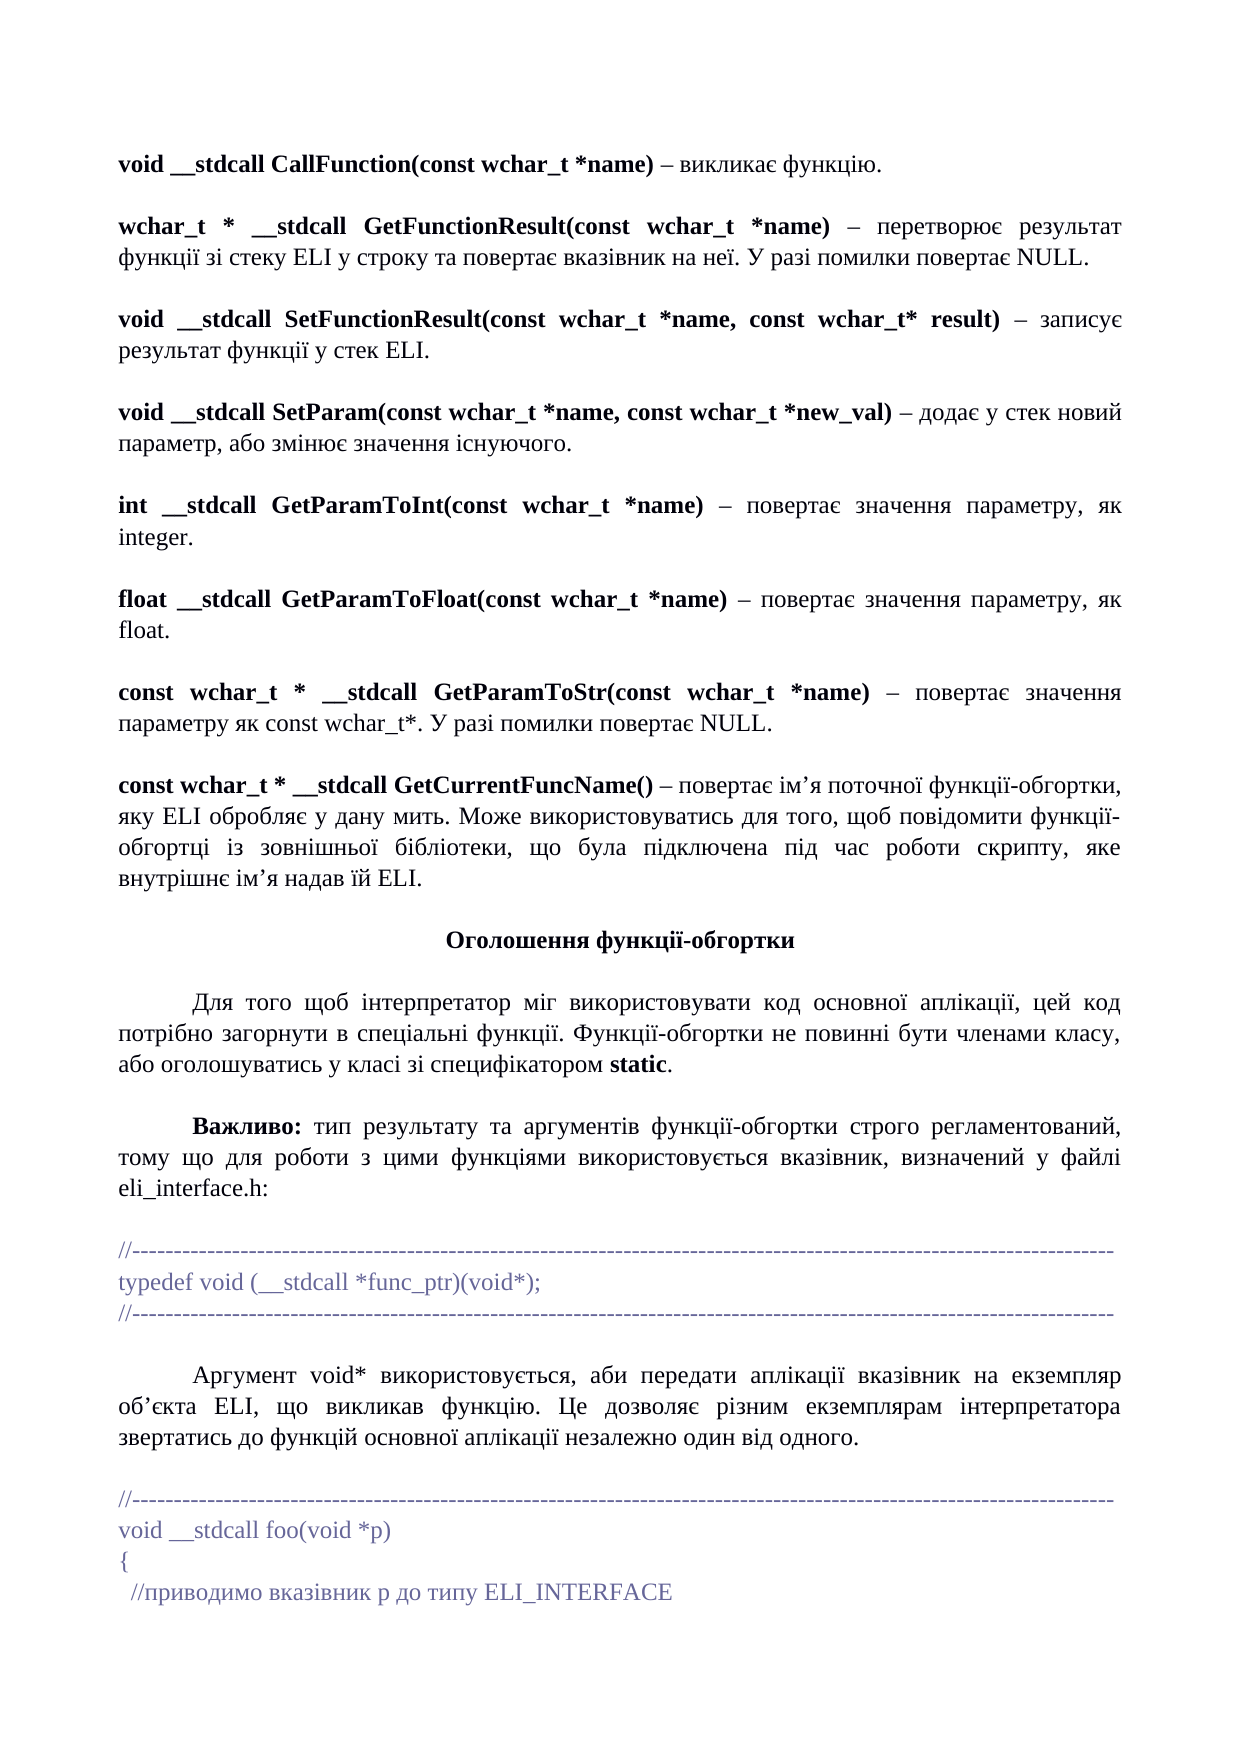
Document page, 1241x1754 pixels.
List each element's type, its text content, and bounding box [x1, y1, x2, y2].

text void __stdcall CallFunction(const wchar_t *name) – викликає функцію. [118, 149, 1122, 178]
text wchar_t * __stdcall GetFunctionResult(const wchar_t *name) – перетворює результат функції зі стеку ELI у строку та повертає вказівник на неї. У разі помилки повертає NULL. [118, 211, 1122, 271]
text //---------------------------------------------------------------------------------------------------------------------- [118, 1298, 1122, 1326]
text void __stdcall foo(void *p) [118, 1515, 1122, 1544]
text int __stdcall GetParamToInt(const wchar_t *name) – повертає значення параметру, як integer. [118, 491, 1122, 550]
text Аргумент void* використовується, аби передати аплікації вказівник на екземпляр об’єкта ELI, що викликав функцію. Це дозволяє різним екземплярам інтерпретатора звертатись до функцій основної аплікації незалежно один від одного. [118, 1360, 1122, 1451]
text typedef void (__stdcall *func_ptr)(void*); [118, 1267, 1122, 1295]
text { [118, 1546, 1122, 1575]
text Для того щоб інтерпретатор міг використовувати код основної аплікації, цей код потрібно загорнути в спеціальні функції. Функції-обгортки не повинні бути членами класу, або оголошуватись у класі зі специфікатором static. [118, 987, 1122, 1078]
text //---------------------------------------------------------------------------------------------------------------------- [118, 1236, 1122, 1264]
text Важливо: тип результату та аргументів функції-обгортки строго регламентований, тому що для роботи з цими функціями використовується вказівник, визначений у файлі eli_interface.h: [118, 1111, 1122, 1202]
text Оголошення функції-обгортки [118, 925, 1122, 954]
text const wchar_t * __stdcall GetCurrentFuncName() – повертає ім’я поточної функції-обгортки, яку ELI обробляє у дану мить. Може використовуватись для того, щоб повідомити функції-обгортці із зовнішньої бібліотеки, що була підключена під час роботи скрипту, яке внутрішнє ім’я надав їй ELI. [118, 770, 1122, 892]
text //---------------------------------------------------------------------------------------------------------------------- [118, 1484, 1122, 1513]
text const wchar_t * __stdcall GetParamToStr(const wchar_t *name) – повертає значення параметру як const wchar_t*. У разі помилки повертає NULL. [118, 677, 1122, 737]
text void __stdcall SetParam(const wchar_t *name, const wchar_t *new_val) – додає у стек новий параметр, або змінює значення існуючого. [118, 397, 1122, 457]
text //приводимо вказівник p до типу ELI_INTERFACE [118, 1577, 1122, 1606]
text void __stdcall SetFunctionResult(const wchar_t *name, const wchar_t* result) – записує результат функції у стек ELI. [118, 304, 1122, 364]
text float __stdcall GetParamToFloat(const wchar_t *name) – повертає значення параметру, як float. [118, 584, 1122, 643]
